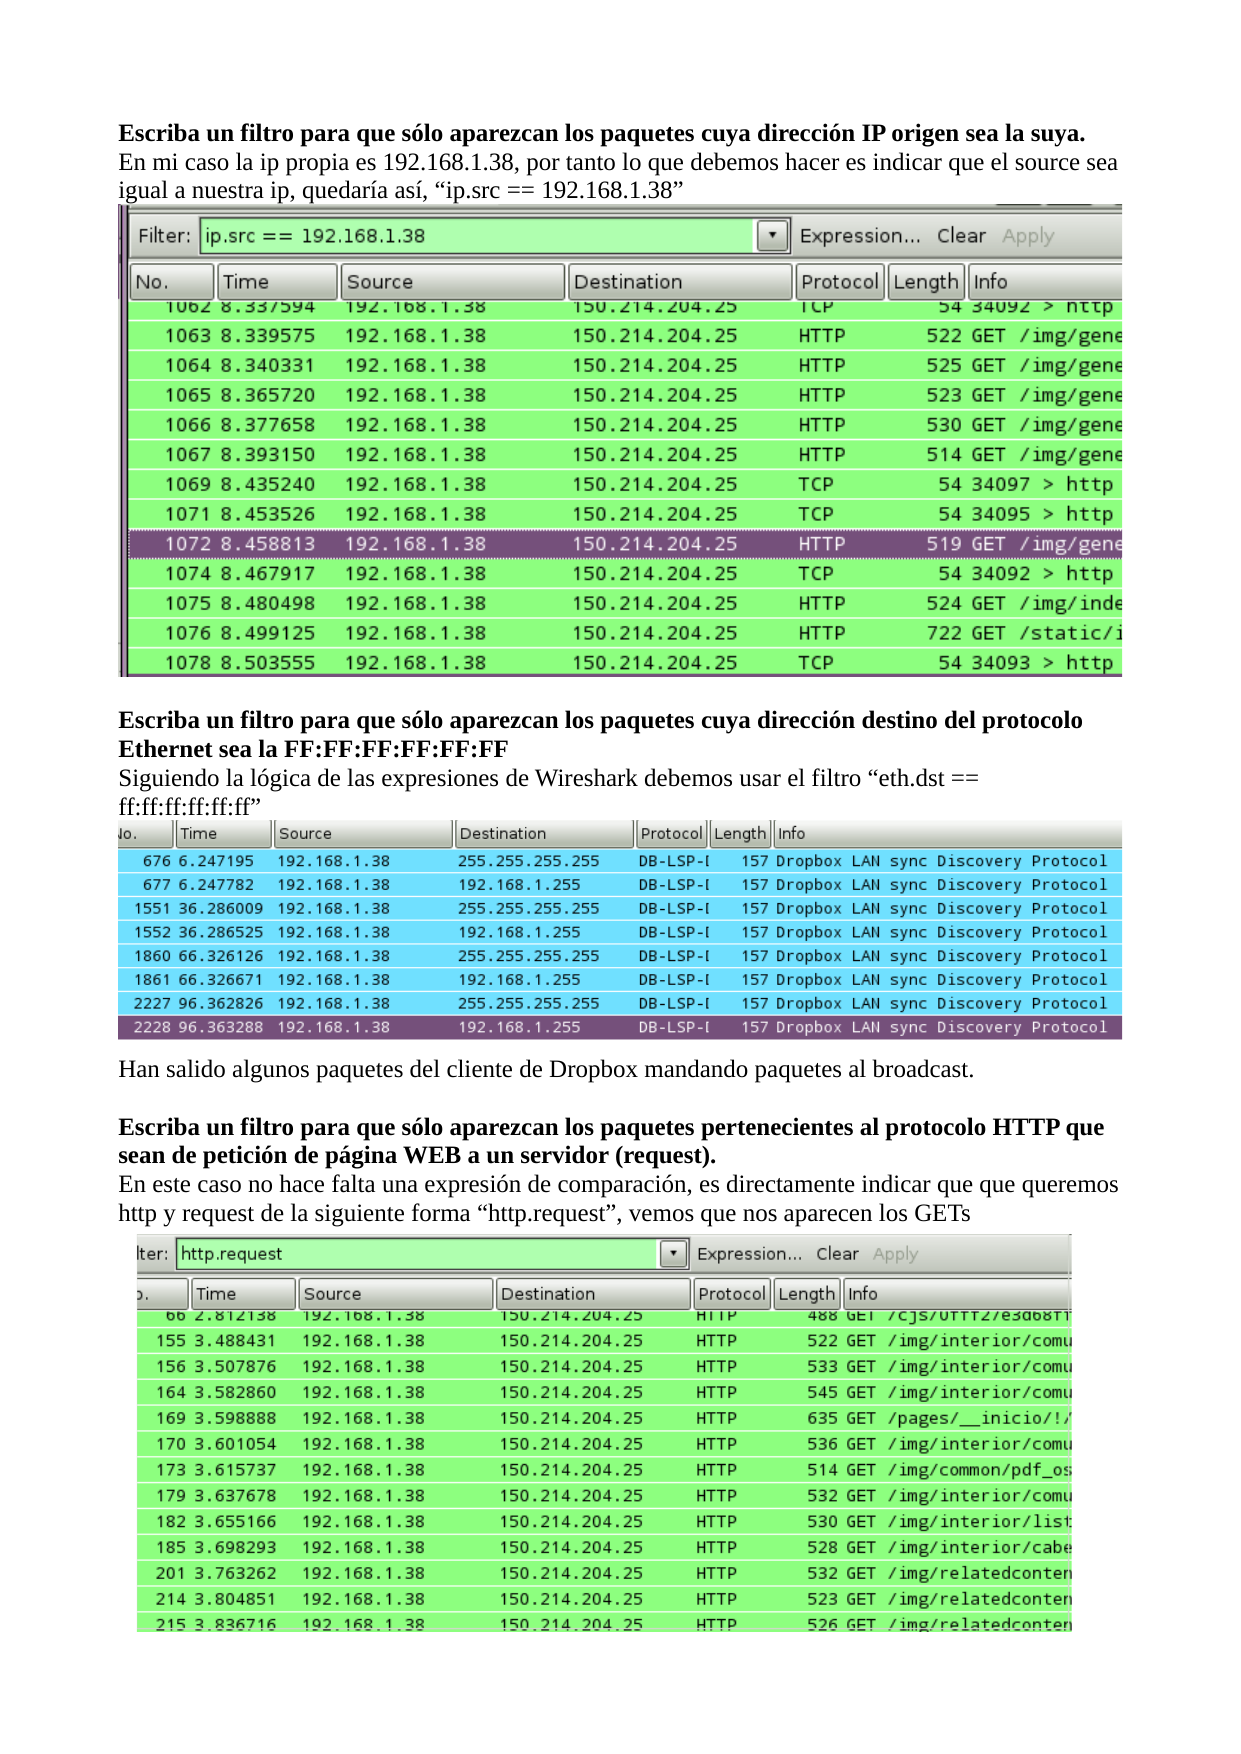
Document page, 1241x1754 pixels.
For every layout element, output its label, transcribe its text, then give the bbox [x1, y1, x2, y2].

picture [118, 820, 1123, 1055]
picture [118, 204, 1123, 677]
text Escriba un filtro para que sólo aparezcan los paquetes cuya dirección IP origen sea la suya. [118, 118, 1122, 147]
text Escriba un filtro para que sólo aparezcan los paquetes cuya dirección destino del protocolo Ethernet sea la FF:FF:FF:FF:FF:FF [118, 705, 1122, 763]
text En este caso no hace falta una expresión de comparación, es directamente indicar que que queremos http y request de la siguiente forma “http.request”, vemos que nos aparecen los GETs [118, 1169, 1122, 1227]
picture [136, 1234, 1072, 1632]
text Siguiendo la lógica de las expresiones de Wireshark debemos usar el filtro “eth.dst == ff:ff:ff:ff:ff:ff” [118, 763, 1122, 820]
text Escriba un filtro para que sólo aparezcan los paquetes pertenecientes al protocolo HTTP que sean de petición de página WEB a un servidor (request). [118, 1112, 1122, 1169]
text Han salido algunos paquetes del cliente de Dropbox mandando paquetes al broadcast. [118, 1055, 1122, 1083]
text En mi caso la ip propia es 192.168.1.38, por tanto lo que debemos hacer es indicar que el source sea igual a nuestra ip, quedaría así, “ip.src == 192.168.1.38” [118, 147, 1122, 204]
